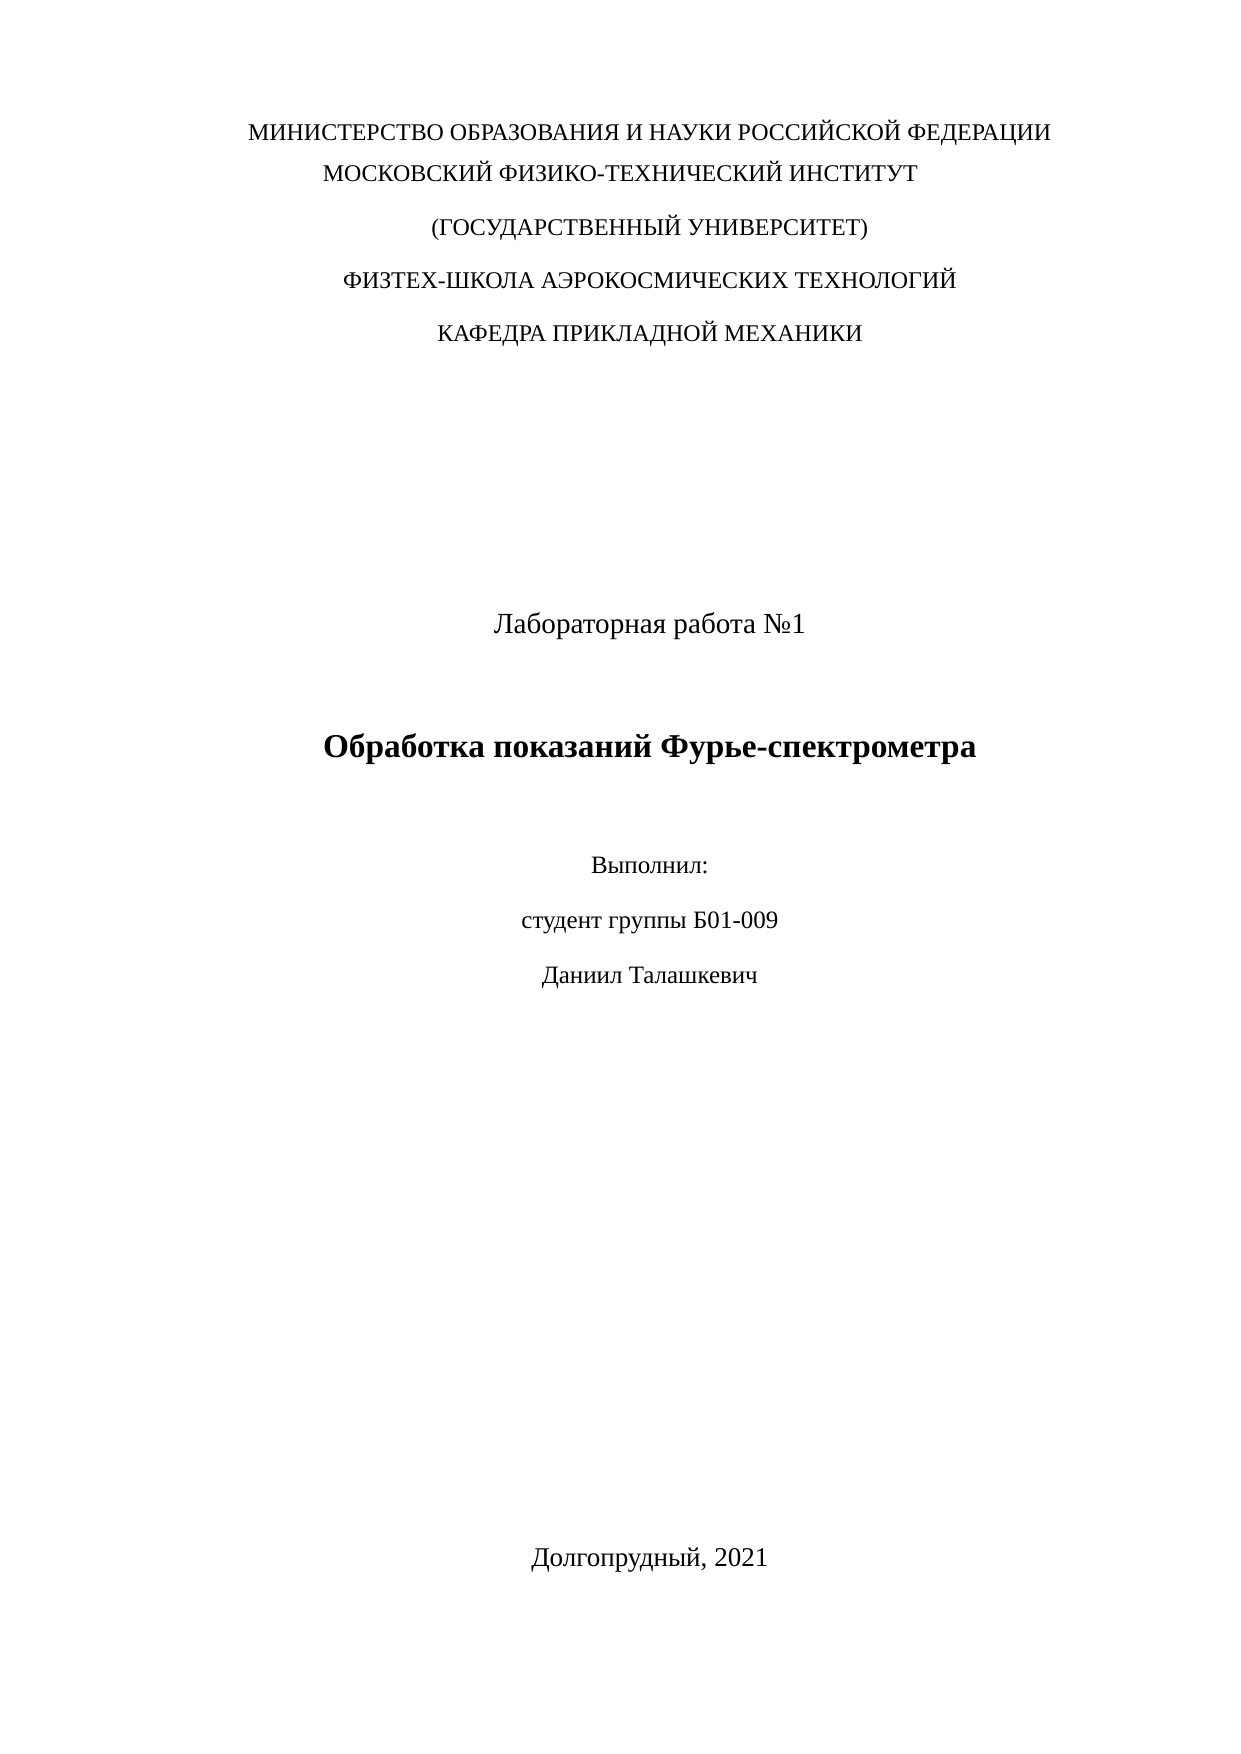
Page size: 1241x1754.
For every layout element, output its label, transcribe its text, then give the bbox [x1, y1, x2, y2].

text Даниил Талашкевич [118, 960, 1122, 989]
text ФИЗТЕХ-ШКОЛА АЭРОКОСМИЧЕСКИХ ТЕХНОЛОГИЙ [118, 266, 1122, 293]
text Обработка показаний Фурье-спектрометра [118, 726, 1122, 764]
text Лабораторная работа №1 [118, 606, 1122, 639]
text МИНИСТЕРСТВО ОБРАЗОВАНИЯ И НАУКИ РОССИЙСКОЙ ФЕДЕРАЦИИ МОСКОВСКИЙ ФИЗИКО-ТЕХНИЧЕСКИЙ ИНСТИТУТ [118, 118, 1122, 187]
text (ГОСУДАРСТВЕННЫЙ УНИВЕРСИТЕТ) [118, 213, 1122, 240]
text Долгопрудный, 2021 [118, 1541, 1122, 1572]
text Выполнил: [177, 850, 1122, 879]
text студент группы Б01-009 [118, 905, 1122, 934]
text КАФЕДРА ПРИКЛАДНОЙ МЕХАНИКИ [118, 319, 1122, 346]
